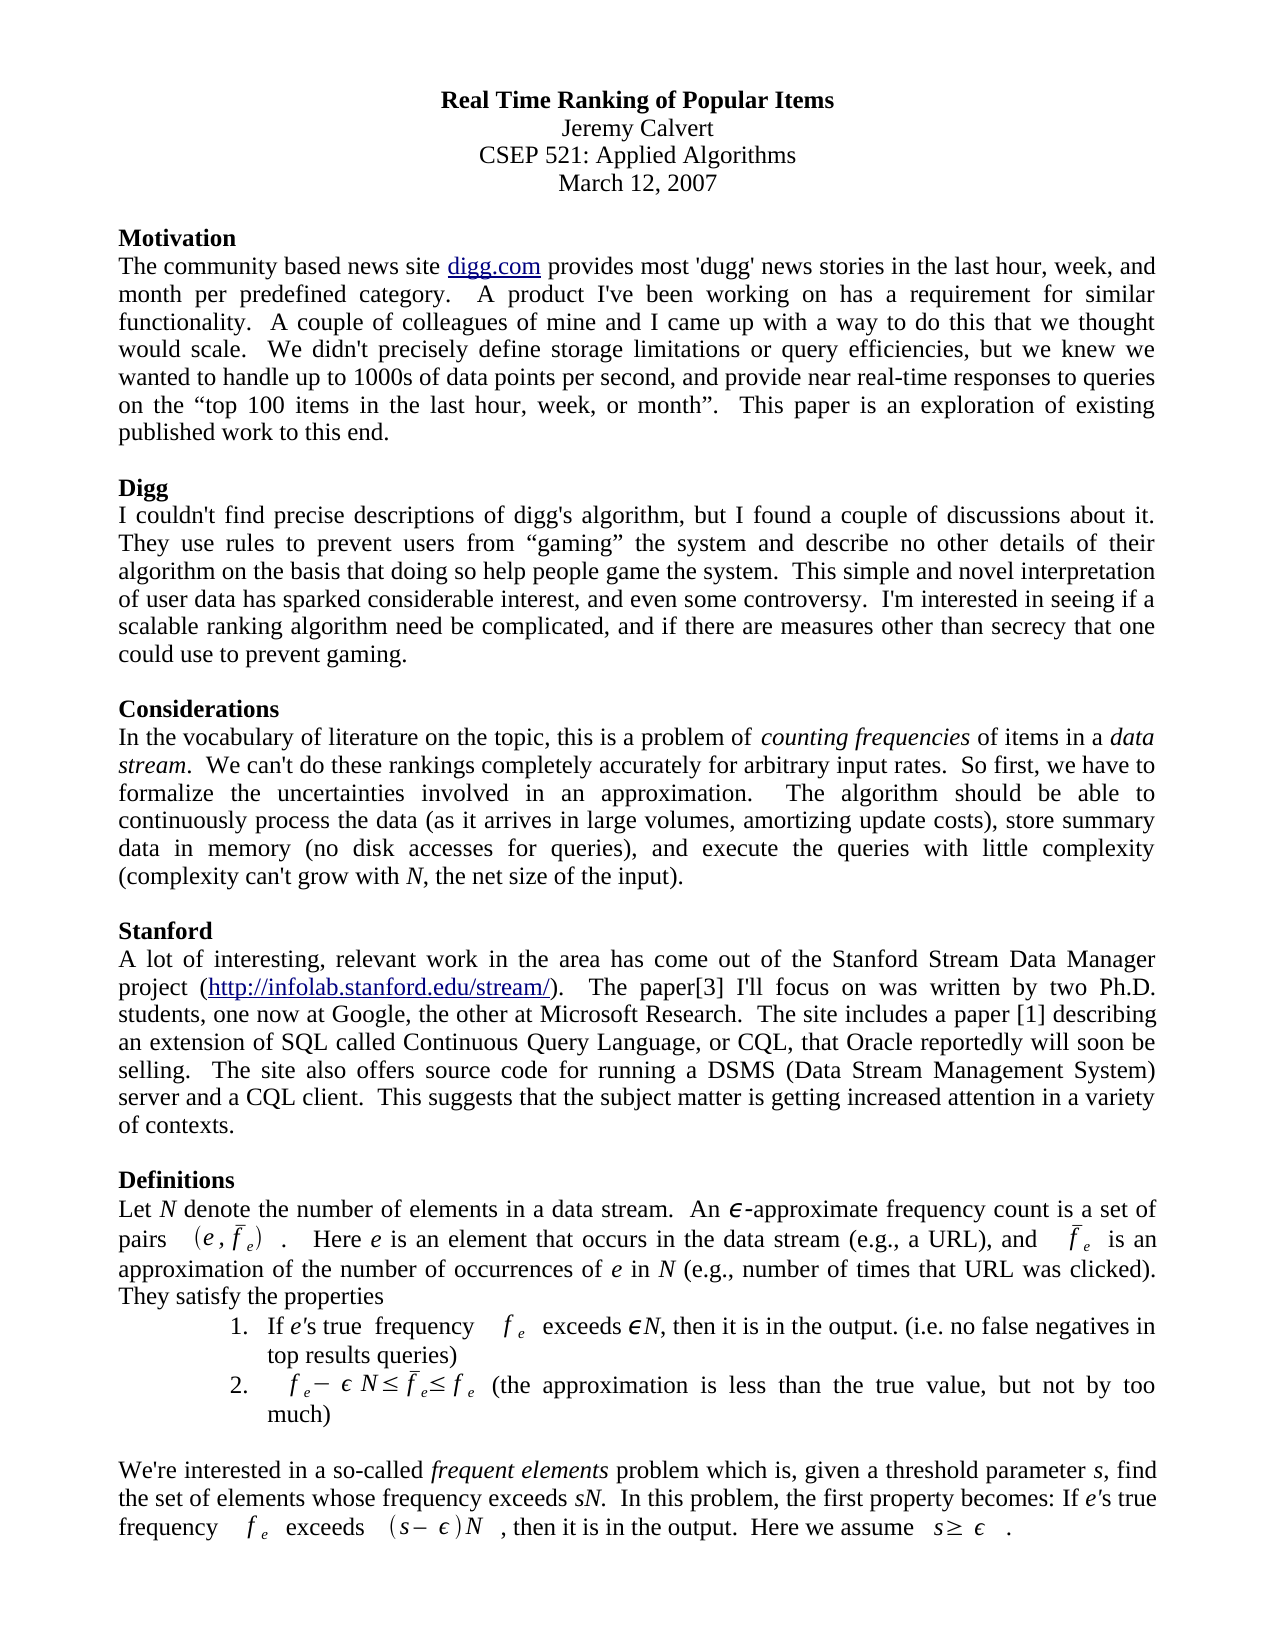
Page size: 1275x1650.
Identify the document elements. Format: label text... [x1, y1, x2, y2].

text Real Time Ranking of Popular Items [118, 86, 1157, 114]
text Let N denote the number of elements in a data stream. An ϵ-approximate frequency count is a set of pairs . Here e is an element that occurs in the data stream (e.g., a URL), and is an approximation of the number of occurrences of e in N (e.g., number of times that URL was clicked). They satisfy the properties [118, 1194, 1157, 1310]
text Definitions [118, 1167, 1157, 1194]
text A lot of interesting, relevant work in the area has come out of the Stanford Stream Data Manager project (http://infolab.stanford.edu/stream/). The paper[3] I'll focus on was written by two Ph.D. students, one now at Google, the other at Microsoft Research. The site includes a paper [1] describing an extension of SQL called Continuous Query Language, or CQL, that Oracle reportedly will soon be selling. The site also offers source code for running a DSMS (Data Stream Management System) server and a CQL client. This suggests that the subject matter is getting increased attention in a variety of contexts. [118, 945, 1157, 1139]
text Stanford [118, 917, 1157, 945]
text March 12, 2007 [118, 169, 1157, 197]
text Motivation [118, 224, 1157, 252]
text CSEP 521: Applied Algorithms [118, 141, 1157, 169]
list If e's true frequency exceeds ϵN, then it is in the output. (i.e. no false negatives in top results queries) [229, 1310, 1157, 1369]
text In the vocabulary of literature on the topic, this is a problem of counting frequencies of items in a data stream. We can't do these rankings completely accurately for arbitrary input rates. So first, we have to formalize the uncertainties involved in an approximation. The algorithm should be able to continuously process the data (as it arrives in large volumes, amortizing update costs), store summary data in memory (no disk accesses for queries), and execute the queries with little complexity (complexity can't grow with N, the net size of the input). [118, 723, 1157, 889]
text Considerations [118, 696, 1157, 723]
list (the approximation is less than the true value, but not by too much) [229, 1369, 1157, 1428]
text Digg [118, 474, 1157, 502]
text The community based news site digg.com provides most 'dugg' news stories in the last hour, week, and month per predefined category. A product I've been working on has a requirement for similar functionality. A couple of colleagues of mine and I came up with a way to do this that we thought would scale. We didn't precisely define storage limitations or query efficiencies, but we knew we wanted to handle up to 1000s of data points per second, and provide near real-time responses to queries on the “top 100 items in the last hour, week, or month”. This paper is an exploration of existing published work to this end. [118, 252, 1157, 446]
text I couldn't find precise descriptions of digg's algorithm, but I found a couple of discussions about it. They use rules to prevent users from “gaming” the system and describe no other details of their algorithm on the basis that doing so help people game the system. This simple and novel interpretation of user data has sparked considerable interest, and even some controversy. I'm interested in seeing if a scalable ranking algorithm need be complicated, and if there are measures other than secrecy that one could use to prevent gaming. [118, 502, 1157, 668]
text Jeremy Calvert [118, 114, 1157, 141]
text We're interested in a so-called frequent elements problem which is, given a threshold parameter s, find the set of elements whose frequency exceeds sN. In this problem, the first property becomes: If e's true frequency exceeds , then it is in the output. Here we assume. [118, 1456, 1157, 1543]
